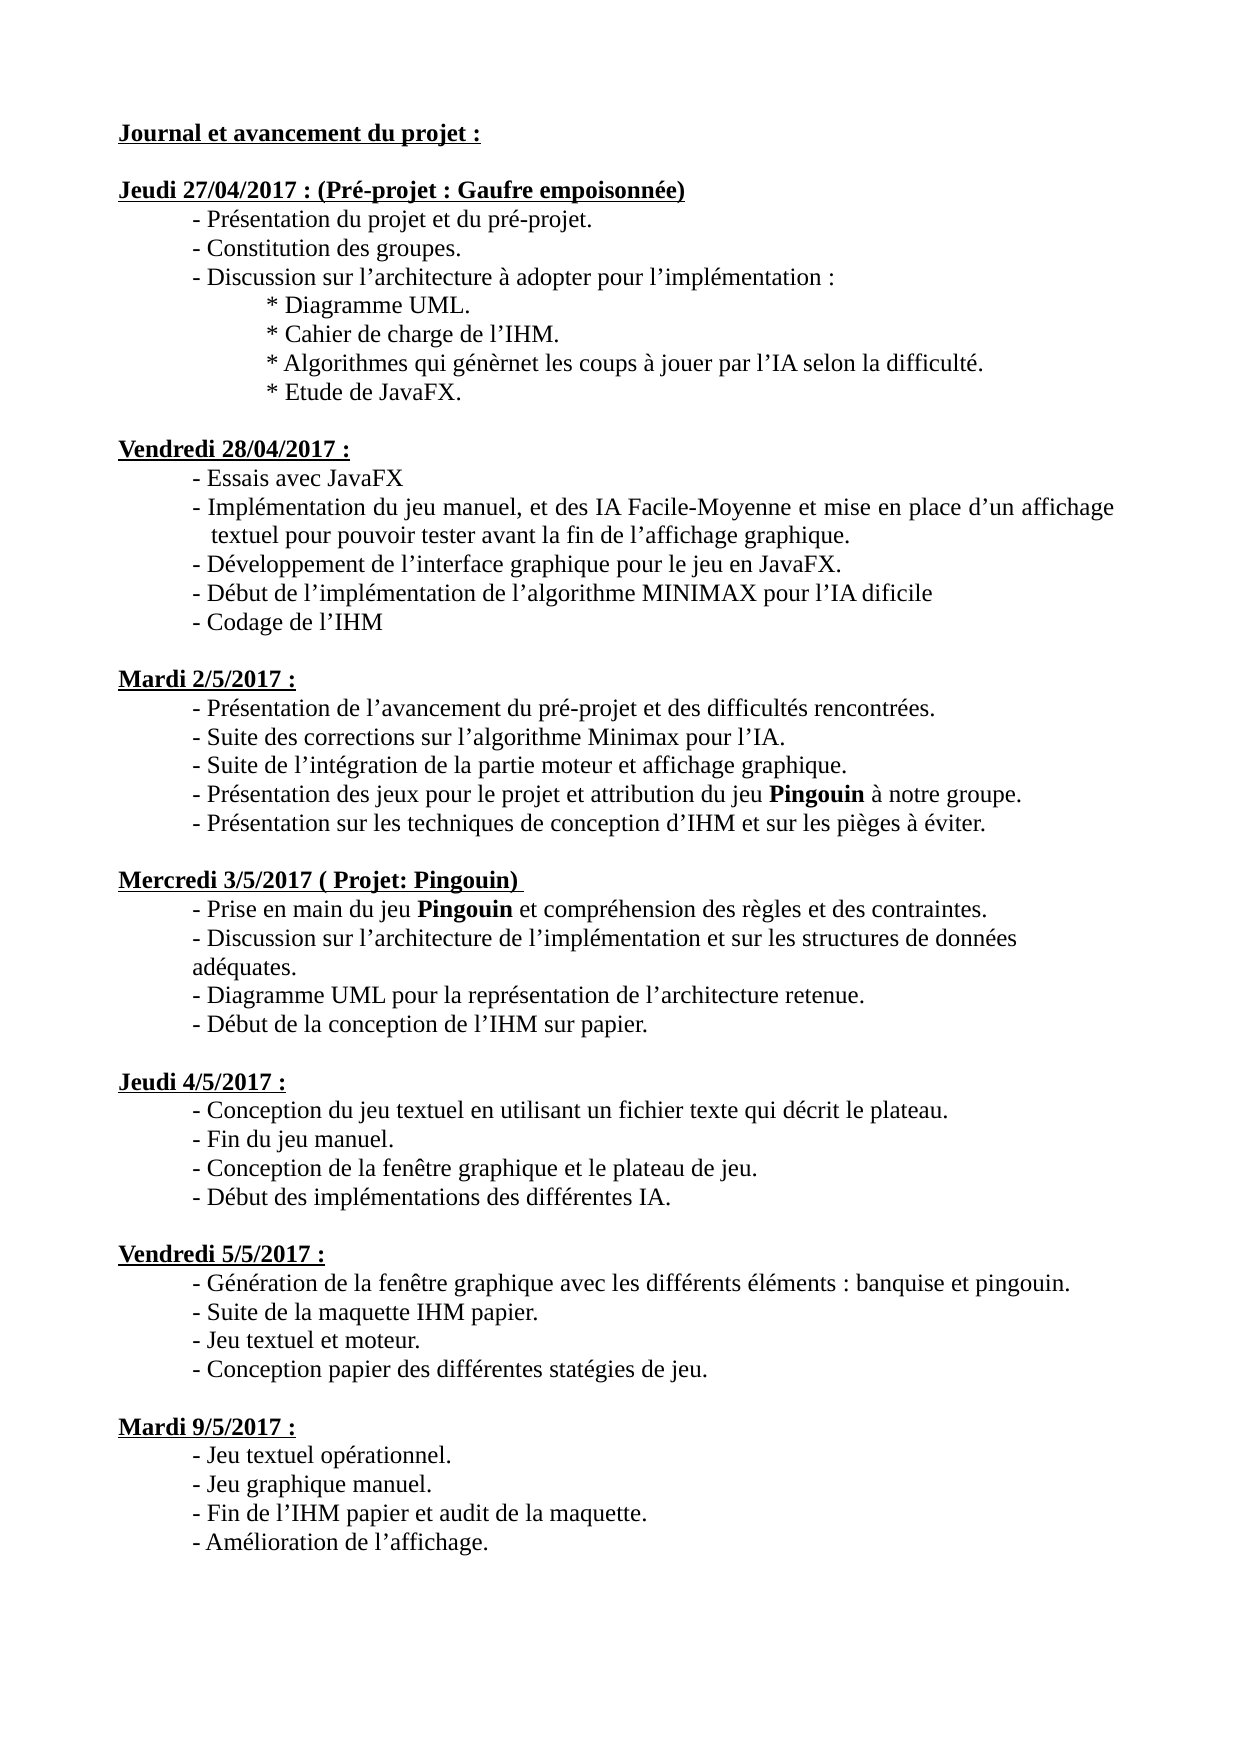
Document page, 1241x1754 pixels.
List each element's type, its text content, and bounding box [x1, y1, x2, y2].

text - Présentation de l’avancement du pré-projet et des difficultés rencontrées. [118, 693, 1122, 722]
text - Discussion sur l’architecture à adopter pour l’implémentation : [118, 262, 1122, 291]
text * Etude de JavaFX. [118, 377, 1122, 406]
text Mercredi 3/5/2017 ( Projet: Pingouin) [118, 866, 1122, 894]
text - Début de l’implémentation de l’algorithme MINIMAX pour l’IA dificile [118, 578, 1122, 607]
text - Conception papier des différentes statégies de jeu. [118, 1354, 1122, 1383]
text - Codage de l’IHM [118, 607, 1122, 636]
text * Cahier de charge de l’IHM. [118, 319, 1122, 348]
text - Présentation du projet et du pré-projet. [118, 204, 1122, 233]
text - Fin de l’IHM papier et audit de la maquette. [118, 1498, 1122, 1527]
text - Discussion sur l’architecture de l’implémentation et sur les structures de données adéquates. [118, 923, 1122, 981]
text Journal et avancement du projet : [118, 118, 1122, 147]
text Mardi 9/5/2017 : [118, 1412, 1122, 1441]
text - Présentation sur les techniques de conception d’IHM et sur les pièges à éviter. [118, 808, 1122, 837]
text - Suite de la maquette IHM papier. [118, 1297, 1122, 1326]
text - Implémentation du jeu manuel, et des IA Facile-Moyenne et mise en place d’un affichage textuel pour pouvoir tester avant la fin de l’affichage graphique. [118, 492, 1122, 549]
text - Fin du jeu manuel. [118, 1124, 1122, 1153]
text - Génération de la fenêtre graphique avec les différents éléments : banquise et pingouin. [118, 1268, 1122, 1297]
text - Suite des corrections sur l’algorithme Minimax pour l’IA. [118, 722, 1122, 751]
text - Suite de l’intégration de la partie moteur et affichage graphique. [118, 751, 1122, 779]
text - Développement de l’interface graphique pour le jeu en JavaFX. [118, 549, 1122, 578]
text - Début des implémentations des différentes IA. [118, 1182, 1122, 1211]
text Vendredi 28/04/2017 : [118, 434, 1122, 463]
text * Diagramme UML. [118, 291, 1122, 319]
text - Constitution des groupes. [118, 233, 1122, 262]
text - Jeu graphique manuel. [118, 1469, 1122, 1498]
text * Algorithmes qui génèrnet les coups à jouer par l’IA selon la difficulté. [118, 348, 1122, 377]
text - Conception du jeu textuel en utilisant un fichier texte qui décrit le plateau. [118, 1096, 1122, 1124]
text Jeudi 4/5/2017 : [118, 1067, 1122, 1096]
text - Conception de la fenêtre graphique et le plateau de jeu. [118, 1153, 1122, 1182]
text Vendredi 5/5/2017 : [118, 1239, 1122, 1268]
text - Début de la conception de l’IHM sur papier. [118, 1009, 1122, 1038]
text - Prise en main du jeu Pingouin et compréhension des règles et des contraintes. [118, 894, 1122, 923]
text - Jeu textuel opérationnel. [118, 1441, 1122, 1469]
text Jeudi 27/04/2017 : (Pré-projet : Gaufre empoisonnée) [118, 176, 1122, 204]
text - Diagramme UML pour la représentation de l’architecture retenue. [118, 981, 1122, 1009]
text Mardi 2/5/2017 : [118, 664, 1122, 693]
text - Présentation des jeux pour le projet et attribution du jeu Pingouin à notre groupe. [118, 779, 1122, 808]
text - Essais avec JavaFX [118, 463, 1122, 492]
text - Jeu textuel et moteur. [118, 1326, 1122, 1354]
text - Amélioration de l’affichage. [118, 1527, 1122, 1556]
